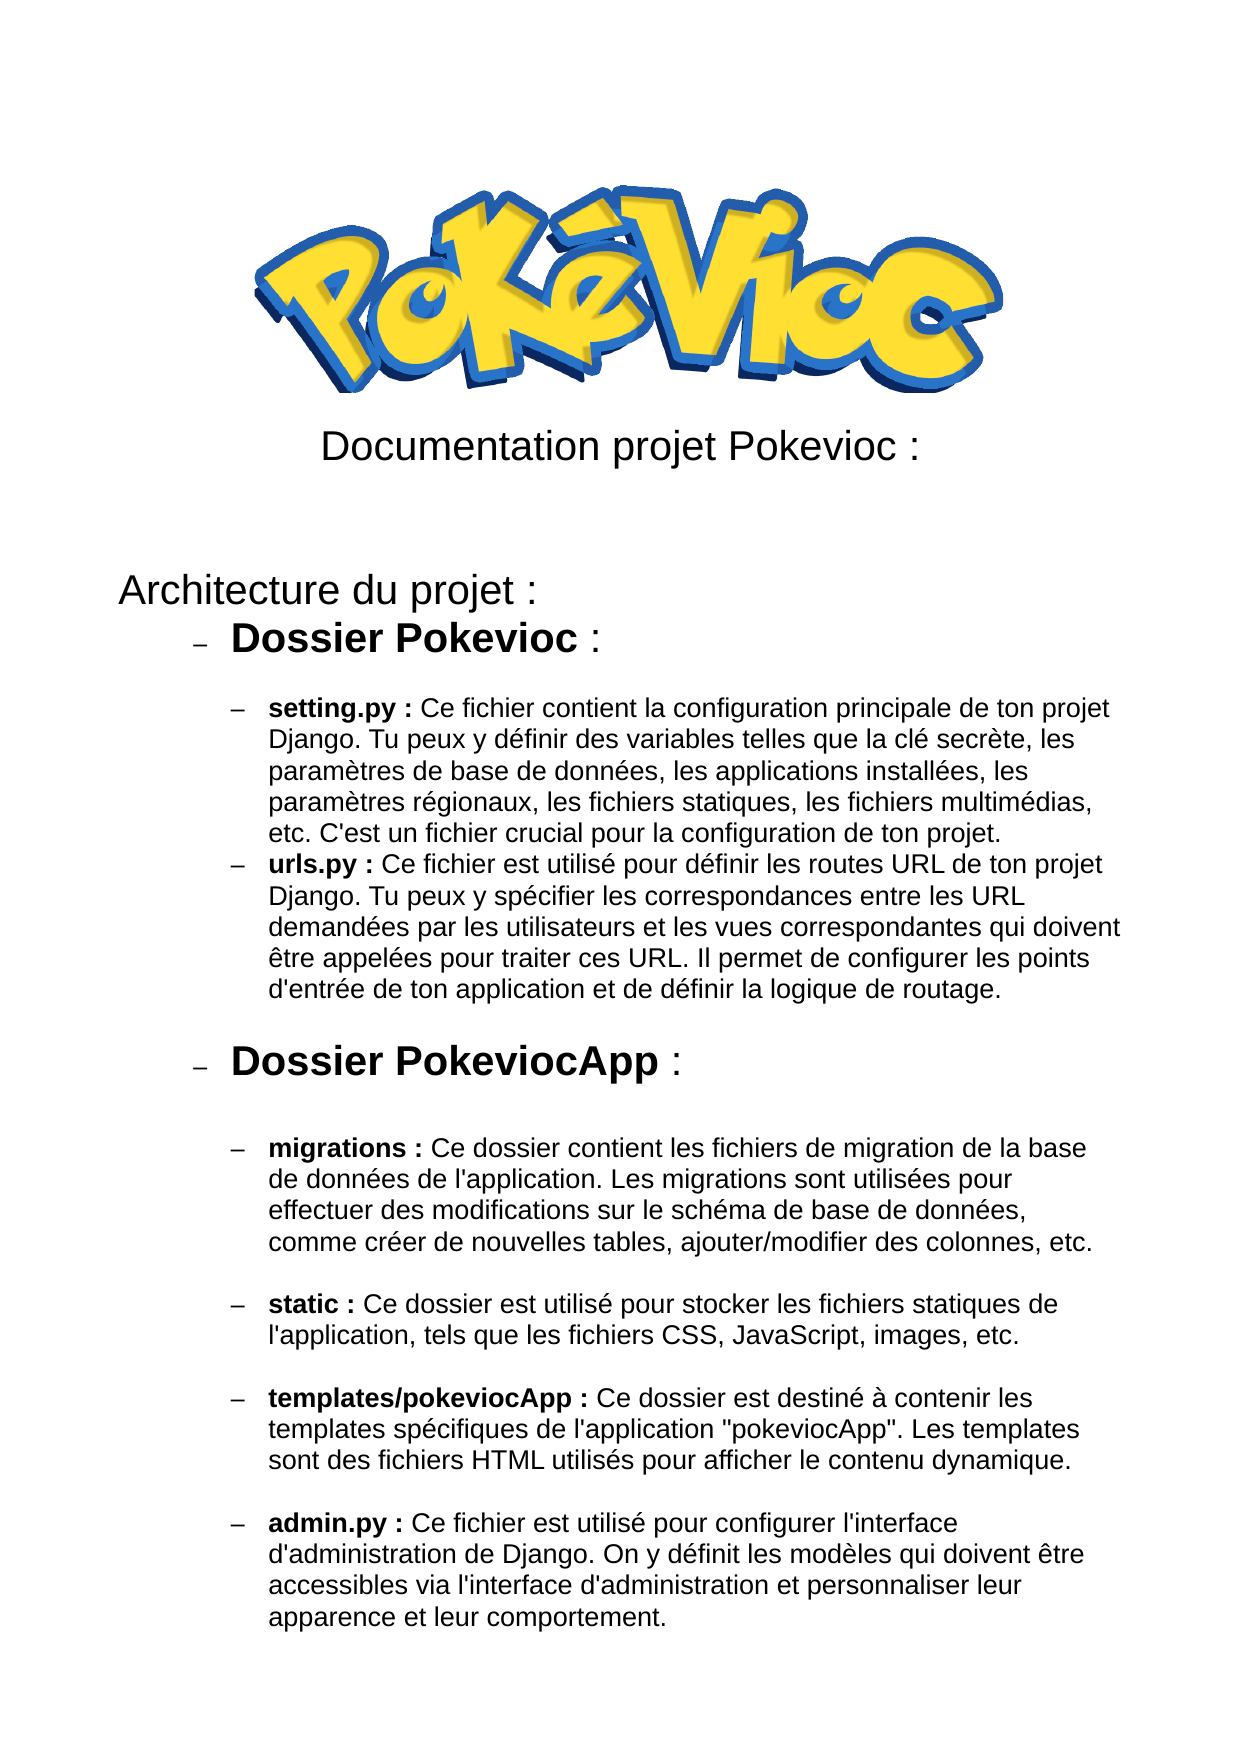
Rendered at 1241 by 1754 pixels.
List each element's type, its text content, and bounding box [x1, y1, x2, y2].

text Documentation projet Pokevioc : [118, 421, 1122, 469]
list Dossier Pokevioc : [193, 613, 1122, 661]
text Architecture du projet : [118, 565, 1122, 613]
list templates/pokeviocApp : Ce dossier est destiné à contenir les templates spécifiques de l'application "pokeviocApp". Les templates sont des fichiers HTML utilisés pour afficher le contenu dynamique. [231, 1382, 1122, 1476]
list urls.py : Ce fichier est utilisé pour définir les routes URL de ton projet Django. Tu peux y spécifier les correspondances entre les URL demandées par les utilisateurs et les vues correspondantes qui doivent être appelées pour traiter ces URL. Il permet de configurer les points d'entrée de ton application et de définir la logique de routage. [231, 848, 1122, 1005]
list admin.py : Ce fichier est utilisé pour configurer l'interface d'administration de Django. On y définit les modèles qui doivent être accessibles via l'interface d'administration et personnaliser leur apparence et leur comportement. [231, 1507, 1122, 1632]
list setting.py : Ce fichier contient la configuration principale de ton projet Django. Tu peux y définir des variables telles que la clé secrète, les paramètres de base de données, les applications installées, les paramètres régionaux, les fichiers statiques, les fichiers multimédias, etc. C'est un fichier crucial pour la configuration de ton projet. [231, 692, 1122, 848]
list migrations : Ce dossier contient les fichiers de migration de la base de données de l'application. Les migrations sont utilisées pour effectuer des modifications sur le schéma de base de données, comme créer de nouvelles tables, ajouter/modifier des colonnes, etc. [231, 1132, 1122, 1257]
list Dossier PokeviocApp : [193, 1036, 1122, 1084]
list static : Ce dossier est utilisé pour stocker les fichiers statiques de l'application, tels que les fichiers CSS, JavaScript, images, etc. [231, 1288, 1122, 1351]
